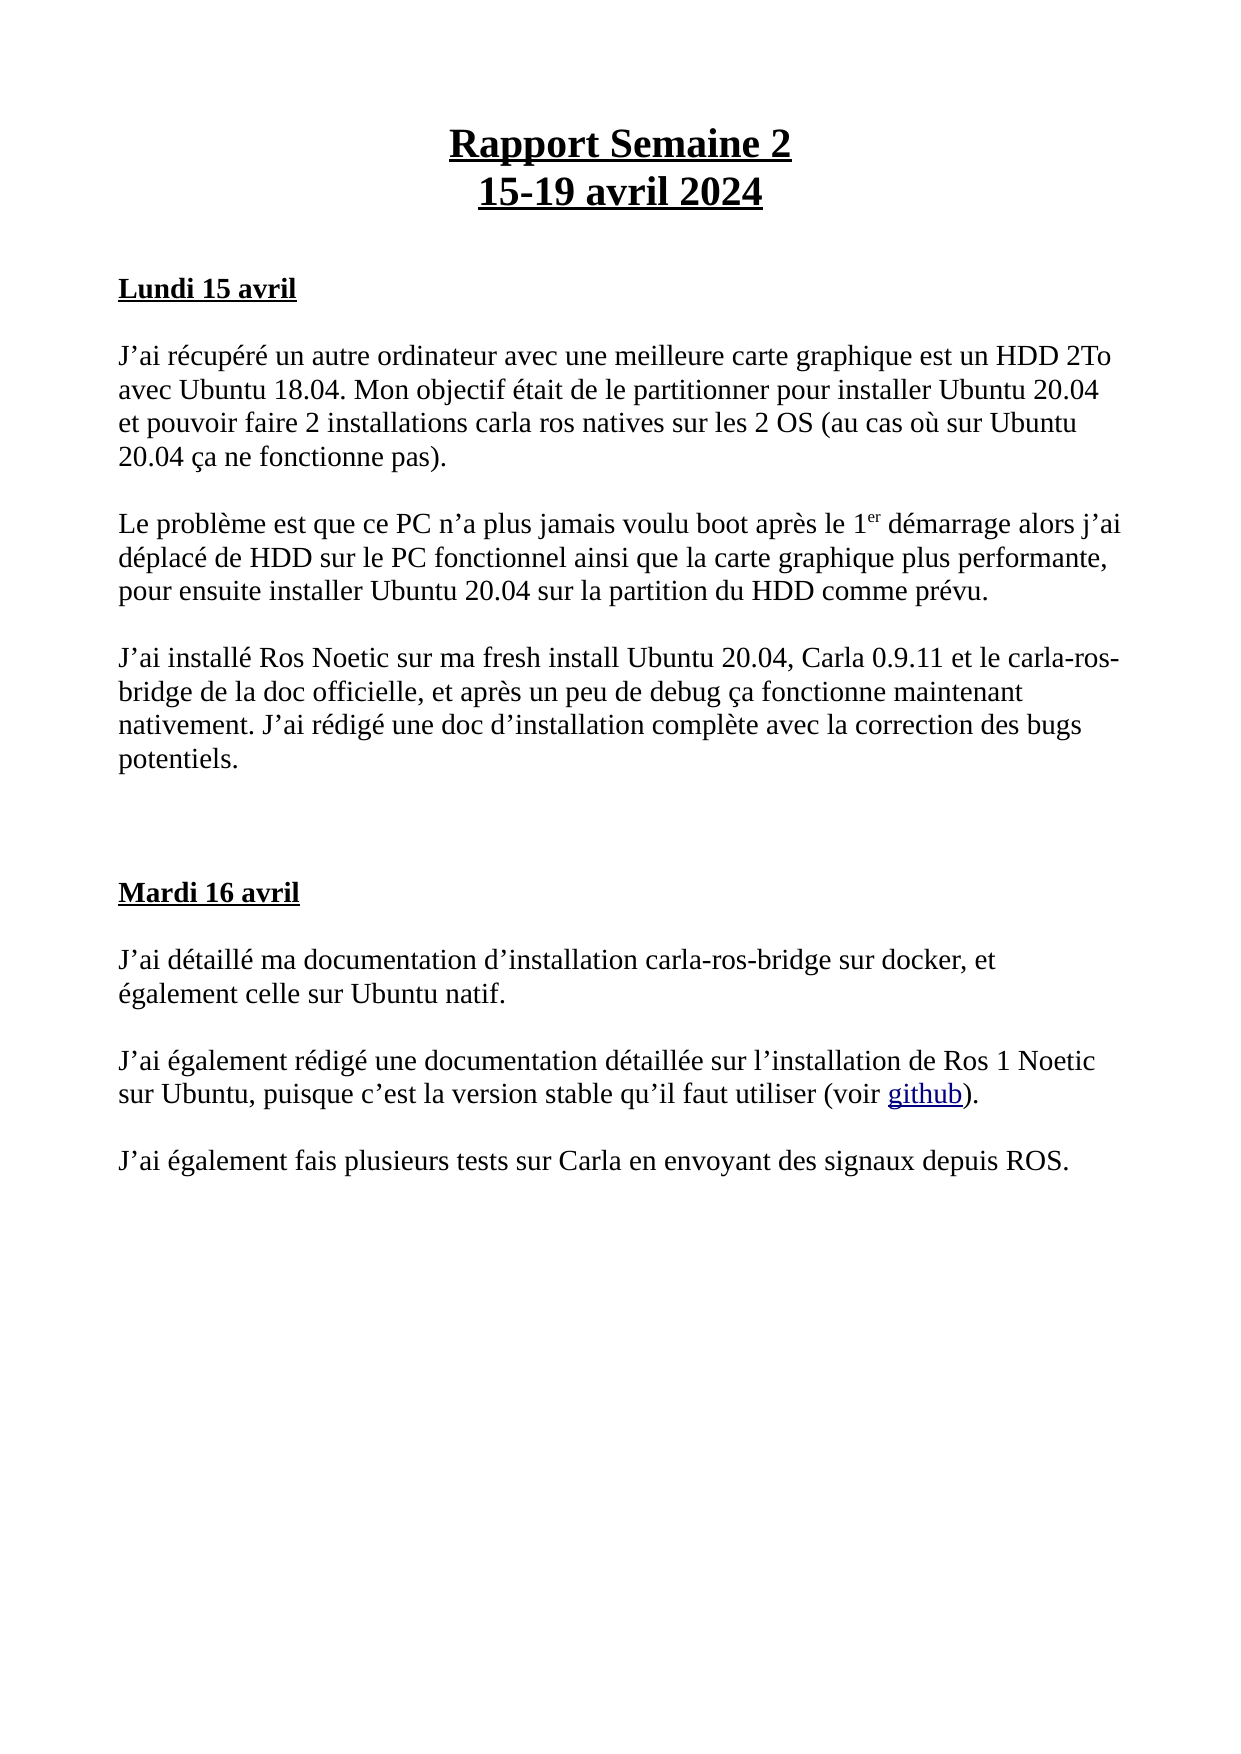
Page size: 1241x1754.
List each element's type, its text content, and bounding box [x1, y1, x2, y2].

text J’ai également fais plusieurs tests sur Carla en envoyant des signaux depuis ROS. [118, 1143, 1122, 1177]
text J’ai installé Ros Noetic sur ma fresh install Ubuntu 20.04, Carla 0.9.11 et le carla-ros-bridge de la doc officielle, et après un peu de debug ça fonctionne maintenant nativement. J’ai rédigé une doc d’installation complète avec la correction des bugs potentiels. [118, 640, 1122, 774]
text J’ai récupéré un autre ordinateur avec une meilleure carte graphique est un HDD 2To avec Ubuntu 18.04. Mon objectif était de le partitionner pour installer Ubuntu 20.04 et pouvoir faire 2 installations carla ros natives sur les 2 OS (au cas où sur Ubuntu 20.04 ça ne fonctionne pas). [118, 338, 1122, 473]
text Lundi 15 avril [118, 271, 1122, 305]
text Le problème est que ce PC n’a plus jamais voulu boot après le 1er démarrage alors j’ai déplacé de HDD sur le PC fonctionnel ainsi que la carte graphique plus performante, pour ensuite installer Ubuntu 20.04 sur la partition du HDD comme prévu. [118, 506, 1122, 607]
text J’ai également rédigé une documentation détaillée sur l’installation de Ros 1 Noetic sur Ubuntu, puisque c’est la version stable qu’il faut utiliser (voir github). [118, 1043, 1122, 1110]
text J’ai détaillé ma documentation d’installation carla-ros-bridge sur docker, et également celle sur Ubuntu natif. [118, 942, 1122, 1009]
text 15-19 avril 2024 [118, 166, 1122, 214]
text Mardi 16 avril [118, 875, 1122, 909]
text Rapport Semaine 2 [118, 118, 1122, 166]
